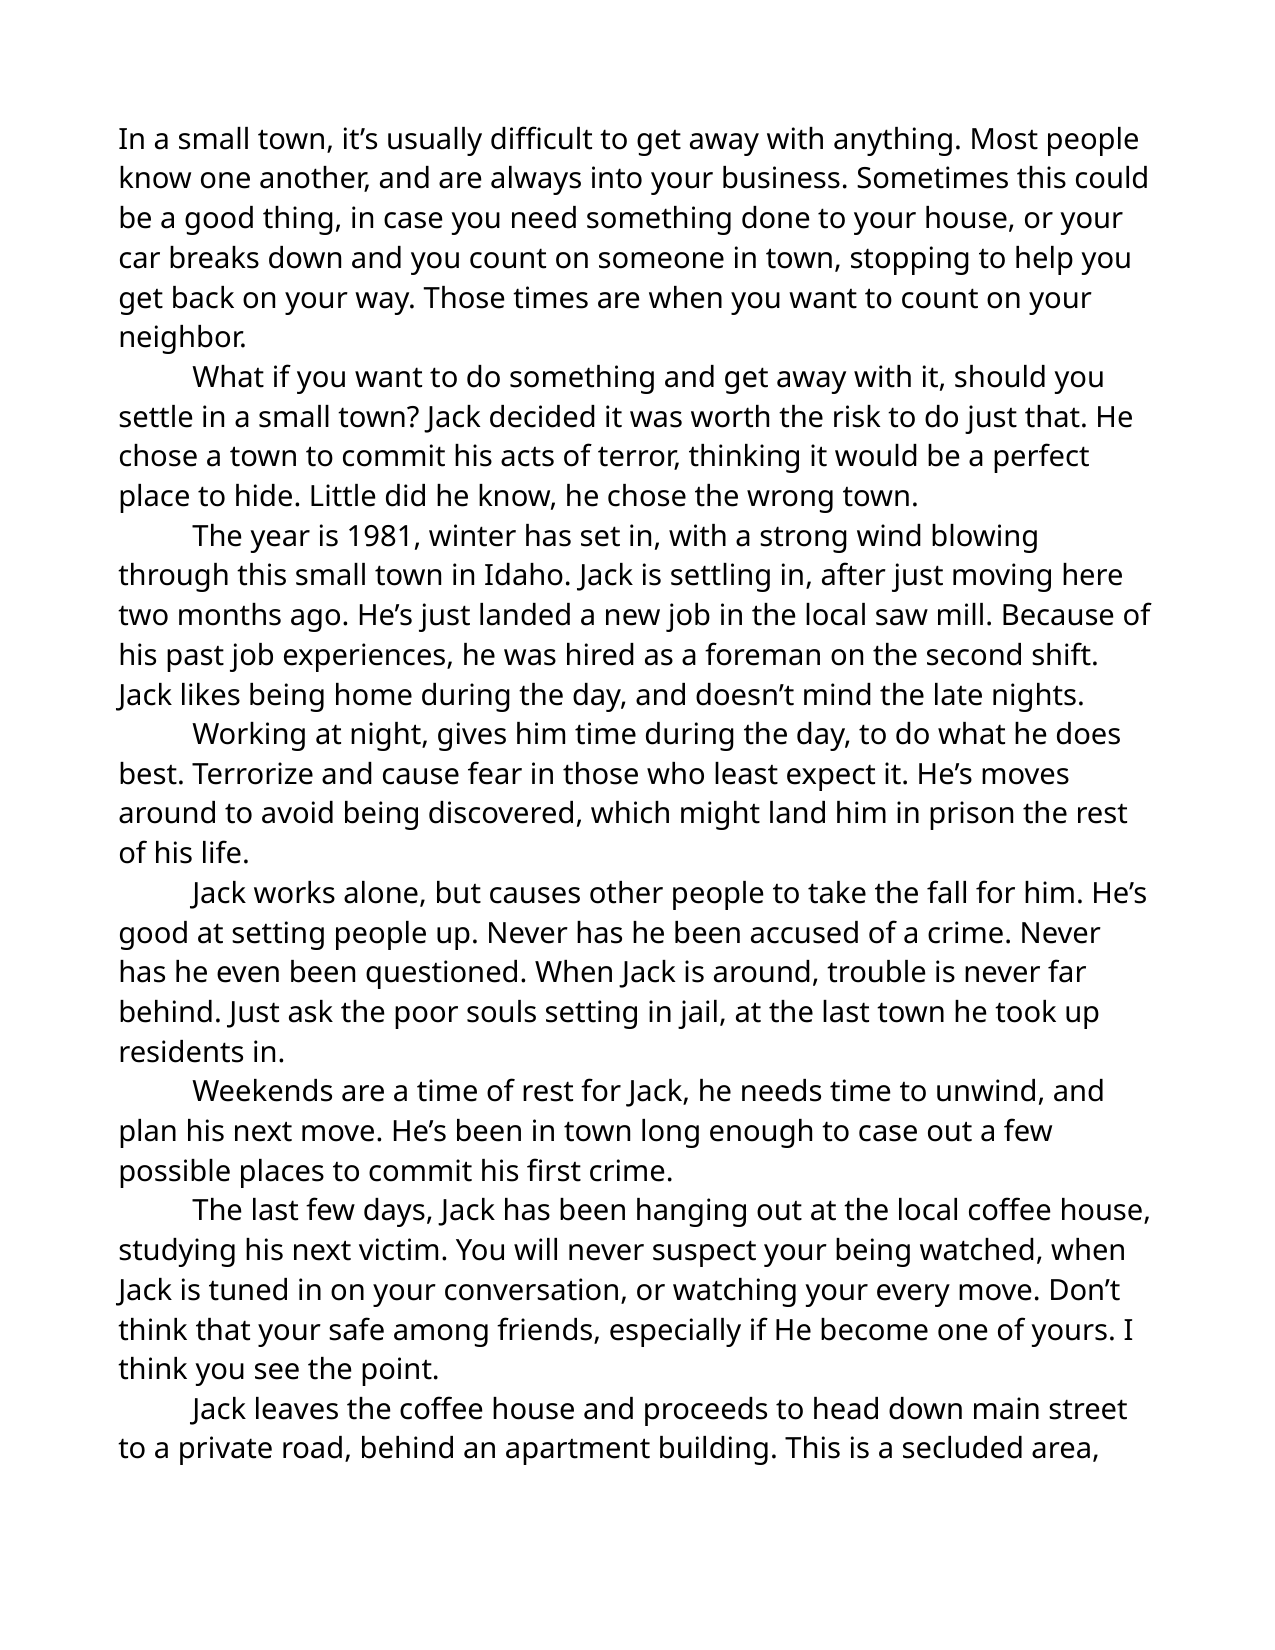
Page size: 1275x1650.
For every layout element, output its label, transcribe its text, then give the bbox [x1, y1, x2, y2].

text Jack works alone, but causes other people to take the fall for him. He’s good at setting people up. Never has he been accused of a crime. Never has he even been questioned. When Jack is around, trouble is never far behind. Just ask the poor souls setting in jail, at the last town he took up residents in. [118, 872, 1157, 1071]
text Working at night, gives him time during the day, to do what he does best. Terrorize and cause fear in those who least expect it. He’s moves around to avoid being discovered, which might land him in prison the rest of his life. [118, 713, 1157, 872]
text The year is 1981, winter has set in, with a strong wind blowing through this small town in Idaho. Jack is settling in, after just moving here two months ago. He’s just landed a new job in the local saw mill. Because of his past job experiences, he was hired as a foreman on the second shift. Jack likes being home during the day, and doesn’t mind the late nights. [118, 515, 1157, 713]
text Weekends are a time of rest for Jack, he needs time to unwind, and plan his next move. He’s been in town long enough to case out a few possible places to commit his first crime. [118, 1071, 1157, 1190]
text In a small town, it’s usually difficult to get away with anything. Most people know one another, and are always into your business. Sometimes this could be a good thing, in case you need something done to your house, or your car breaks down and you count on someone in town, stopping to help you get back on your way. Those times are when you want to count on your neighbor. [118, 118, 1157, 356]
text Jack leaves the coffee house and proceeds to head down main street to a private road, behind an apartment building. This is a secluded area, [118, 1388, 1157, 1467]
text The last few days, Jack has been hanging out at the local coffee house, studying his next victim. You will never suspect your being watched, when Jack is tuned in on your conversation, or watching your every move. Don’t think that your safe among friends, especially if He become one of yours. I think you see the point. [118, 1190, 1157, 1388]
text What if you want to do something and get away with it, should you settle in a small town? Jack decided it was worth the risk to do just that. He chose a town to commit his acts of terror, thinking it would be a perfect place to hide. Little did he know, he chose the wrong town. [118, 356, 1157, 515]
